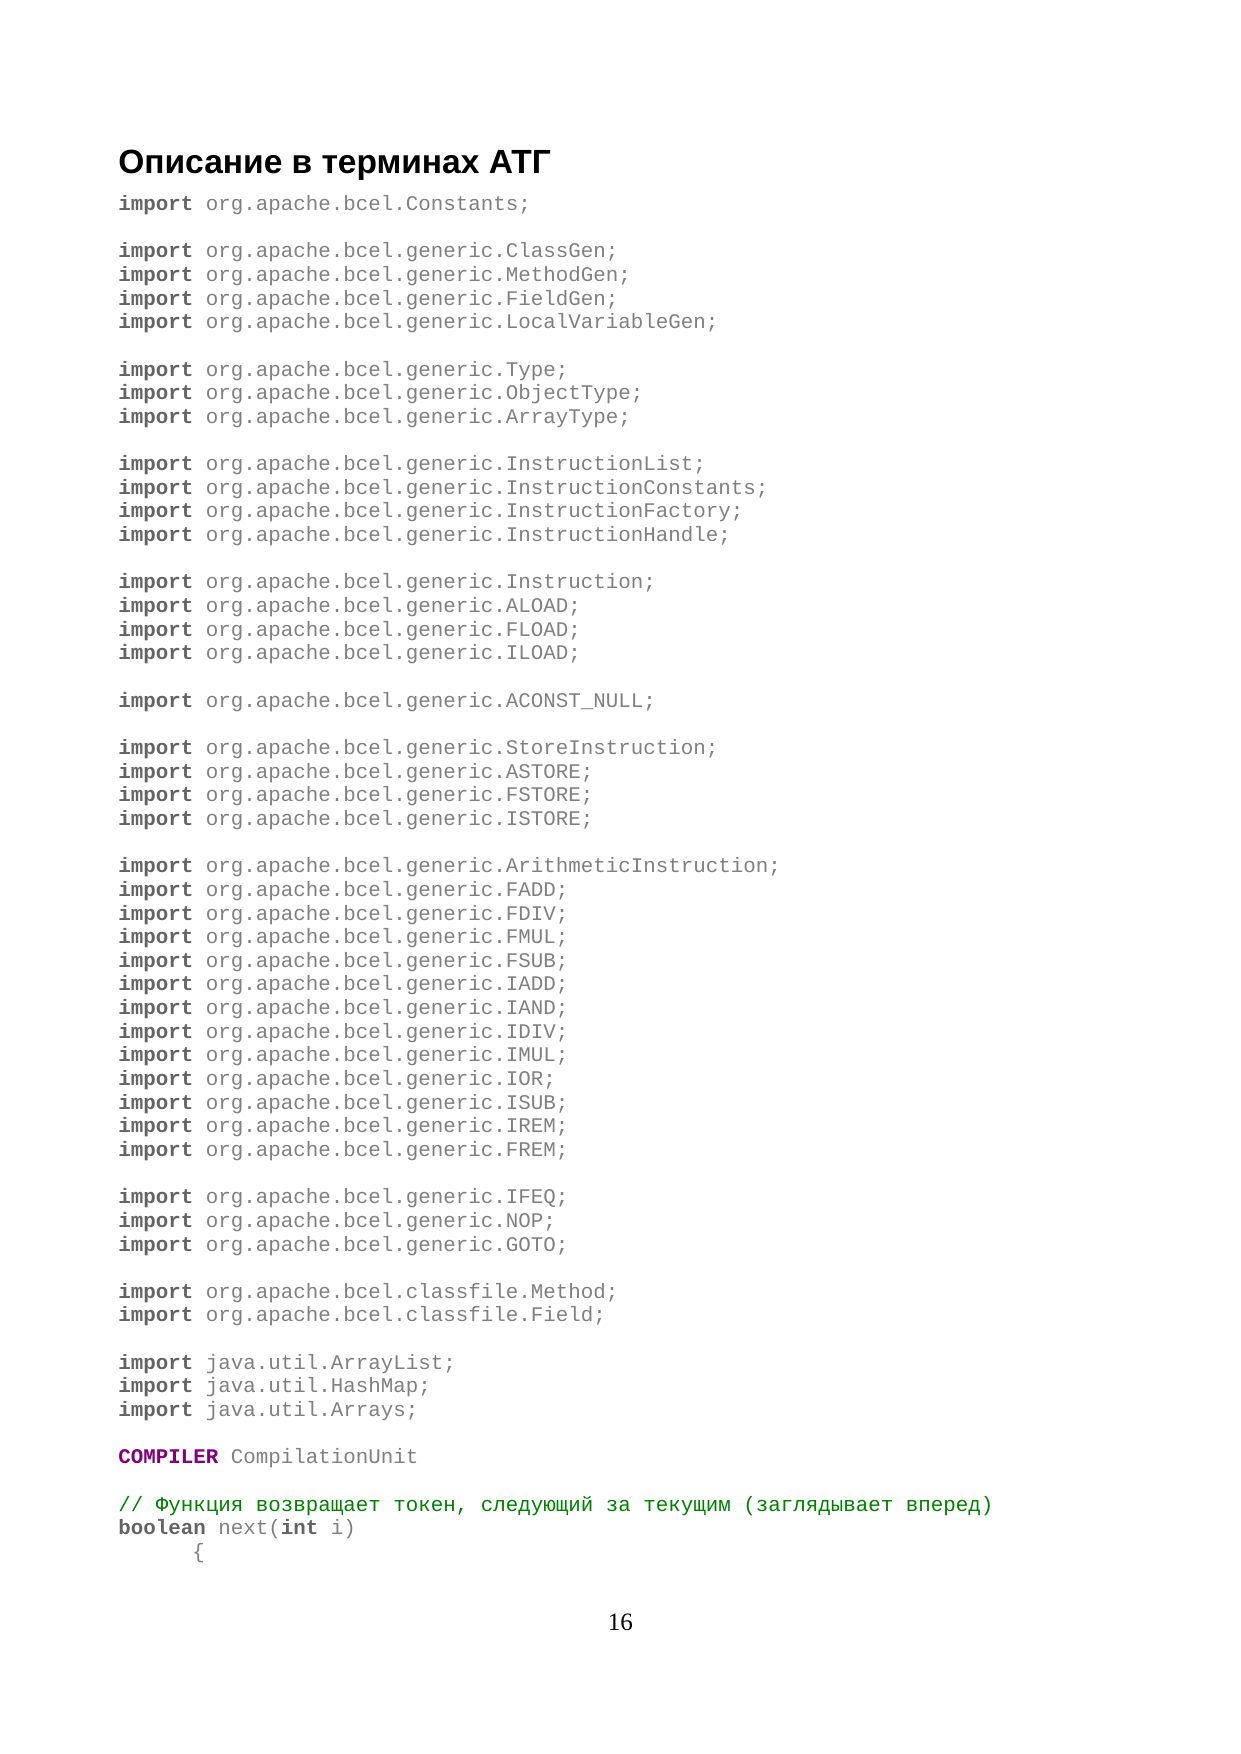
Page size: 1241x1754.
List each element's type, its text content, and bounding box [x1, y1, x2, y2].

text import org.apache.bcel.generic.ASTORE; [118, 761, 1122, 784]
text import org.apache.bcel.generic.Type; [118, 359, 1122, 382]
text import org.apache.bcel.generic.IMUL; [118, 1044, 1122, 1068]
text import org.apache.bcel.generic.GOTO; [118, 1233, 1122, 1257]
text COMPILER CompilationUnit [118, 1446, 1122, 1470]
text import org.apache.bcel.generic.InstructionHandle; [118, 524, 1122, 548]
text import org.apache.bcel.generic.StoreInstruction; [118, 737, 1122, 761]
text import org.apache.bcel.generic.LocalVariableGen; [118, 311, 1122, 335]
text import org.apache.bcel.generic.ILOAD; [118, 642, 1122, 666]
subtitle Описание в терминах АТГ [118, 143, 1122, 181]
text import org.apache.bcel.generic.FSUB; [118, 950, 1122, 973]
text import org.apache.bcel.generic.IREM; [118, 1115, 1122, 1139]
text boolean next(int i) [118, 1517, 1122, 1541]
text import org.apache.bcel.Constants; [118, 193, 1122, 217]
text import org.apache.bcel.generic.IADD; [118, 973, 1122, 997]
text import org.apache.bcel.generic.FMUL; [118, 926, 1122, 950]
text import org.apache.bcel.generic.MethodGen; [118, 264, 1122, 288]
text import org.apache.bcel.generic.NOP; [118, 1210, 1122, 1233]
text import org.apache.bcel.generic.InstructionConstants; [118, 477, 1122, 501]
text import org.apache.bcel.classfile.Field; [118, 1304, 1122, 1328]
text import org.apache.bcel.generic.FSTORE; [118, 784, 1122, 808]
text import org.apache.bcel.generic.ISUB; [118, 1092, 1122, 1115]
text import org.apache.bcel.generic.FREM; [118, 1139, 1122, 1163]
text import org.apache.bcel.generic.FLOAD; [118, 619, 1122, 642]
text import org.apache.bcel.generic.ACONST_NULL; [118, 690, 1122, 713]
text import org.apache.bcel.generic.ISTORE; [118, 808, 1122, 832]
text import org.apache.bcel.classfile.Method; [118, 1281, 1122, 1304]
text import org.apache.bcel.generic.InstructionList; [118, 453, 1122, 477]
text import org.apache.bcel.generic.IDIV; [118, 1021, 1122, 1044]
text import org.apache.bcel.generic.Instruction; [118, 571, 1122, 595]
text { [118, 1541, 1122, 1564]
text import org.apache.bcel.generic.IFEQ; [118, 1186, 1122, 1210]
text import org.apache.bcel.generic.ClassGen; [118, 240, 1122, 264]
text import java.util.HashMap; [118, 1375, 1122, 1399]
text import org.apache.bcel.generic.ArithmeticInstruction; [118, 855, 1122, 879]
text import org.apache.bcel.generic.ArrayType; [118, 406, 1122, 429]
text import java.util.ArrayList; [118, 1352, 1122, 1375]
text // Функция возвращает токен, следующий за текущим (заглядывает вперед) [118, 1494, 1122, 1517]
text import java.util.Arrays; [118, 1399, 1122, 1423]
text import org.apache.bcel.generic.FieldGen; [118, 288, 1122, 311]
text import org.apache.bcel.generic.ALOAD; [118, 595, 1122, 619]
text import org.apache.bcel.generic.InstructionFactory; [118, 501, 1122, 524]
text import org.apache.bcel.generic.FDIV; [118, 902, 1122, 926]
text import org.apache.bcel.generic.IAND; [118, 997, 1122, 1021]
text import org.apache.bcel.generic.ObjectType; [118, 382, 1122, 406]
text import org.apache.bcel.generic.IOR; [118, 1068, 1122, 1092]
text import org.apache.bcel.generic.FADD; [118, 879, 1122, 902]
